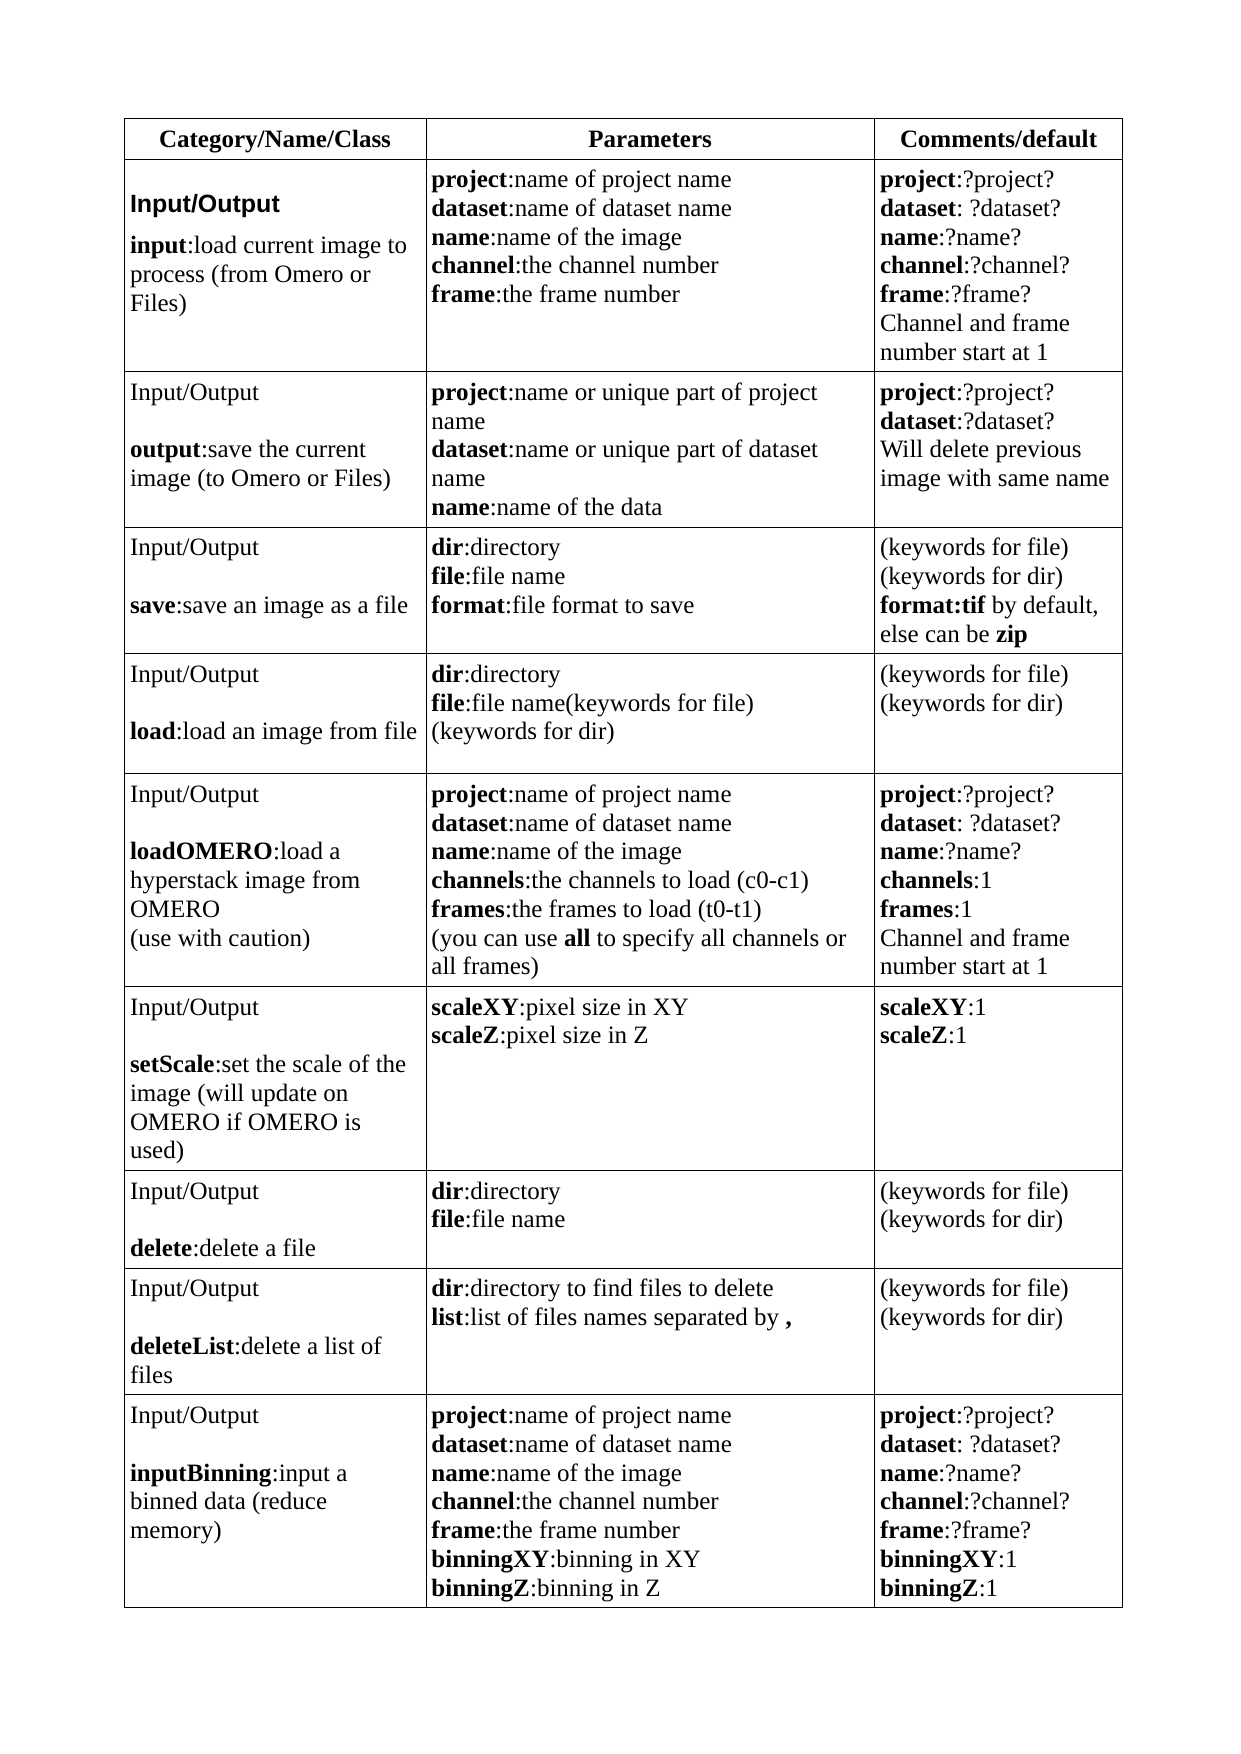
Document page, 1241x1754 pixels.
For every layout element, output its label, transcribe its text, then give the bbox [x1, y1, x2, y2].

table_cell scaleXY:pixel size in XY scaleZ:pixel size in Z [427, 987, 874, 1170]
table_header Parameters [427, 119, 874, 158]
table_cell Input/Output delete:delete a file [125, 1171, 426, 1268]
table_cell Input/Output output:save the current image (to Omero or Files) [125, 372, 426, 527]
table_cell dir:directory file:file name format:file format to save [427, 528, 874, 653]
table_cell project:?project? dataset: ?dataset? name:?name? channel:?channel? frame:?frame? Channel and frame number start at 1 [875, 160, 1122, 371]
table_cell project:name of project name dataset:name of dataset name name:name of the image channel:the channel number frame:the frame number [427, 160, 874, 371]
table_cell project:?project? dataset:?dataset? Will delete previous image with same name [875, 372, 1122, 527]
table_cell Input/Output inputBinning:input a binned data (reduce memory) [125, 1395, 426, 1607]
table_cell (keywords for file) (keywords for dir) [875, 1269, 1122, 1394]
table_cell Input/Output input:load current image to process (from Omero or Files) [125, 160, 426, 371]
table_cell (keywords for file) (keywords for dir) [875, 654, 1122, 773]
table_cell project:?project? dataset: ?dataset? name:?name? channels:1 frames:1 Channel and frame number start at 1 [875, 774, 1122, 986]
table_cell dir:directory file:file name [427, 1171, 874, 1268]
table_cell Input/Output loadOMERO:load a hyperstack image from OMERO (use with caution) [125, 774, 426, 986]
table_cell project:?project? dataset: ?dataset? name:?name? channel:?channel? frame:?frame? binningXY:1 binningZ:1 [875, 1395, 1122, 1607]
table_cell (keywords for file) (keywords for dir) [875, 1171, 1122, 1268]
table_cell Input/Output deleteList:delete a list of files [125, 1269, 426, 1394]
table_cell Input/Output load:load an image from file [125, 654, 426, 773]
table_cell project:name of project name dataset:name of dataset name name:name of the image channels:the channels to load (c0-c1) frames:the frames to load (t0-t1) (you can use all to specify all channels or all frames) [427, 774, 874, 986]
table_cell project:name or unique part of project name dataset:name or unique part of dataset name name:name of the data [427, 372, 874, 527]
table_cell Input/Output save:save an image as a file [125, 528, 426, 653]
table_header Category/Name/Class [125, 119, 426, 158]
table_cell scaleXY:1 scaleZ:1 [875, 987, 1122, 1170]
table_cell project:name of project name dataset:name of dataset name name:name of the image channel:the channel number frame:the frame number binningXY:binning in XY binningZ:binning in Z [427, 1395, 874, 1607]
table_cell (keywords for file) (keywords for dir) format:tif by default, else can be zip [875, 528, 1122, 653]
table_header Comments/default [875, 119, 1122, 158]
table_cell Input/Output setScale:set the scale of the image (will update on OMERO if OMERO is used) [125, 987, 426, 1170]
table_cell dir:directory file:file name(keywords for file) (keywords for dir) [427, 654, 874, 773]
table_cell dir:directory to find files to delete list:list of files names separated by , [427, 1269, 874, 1394]
